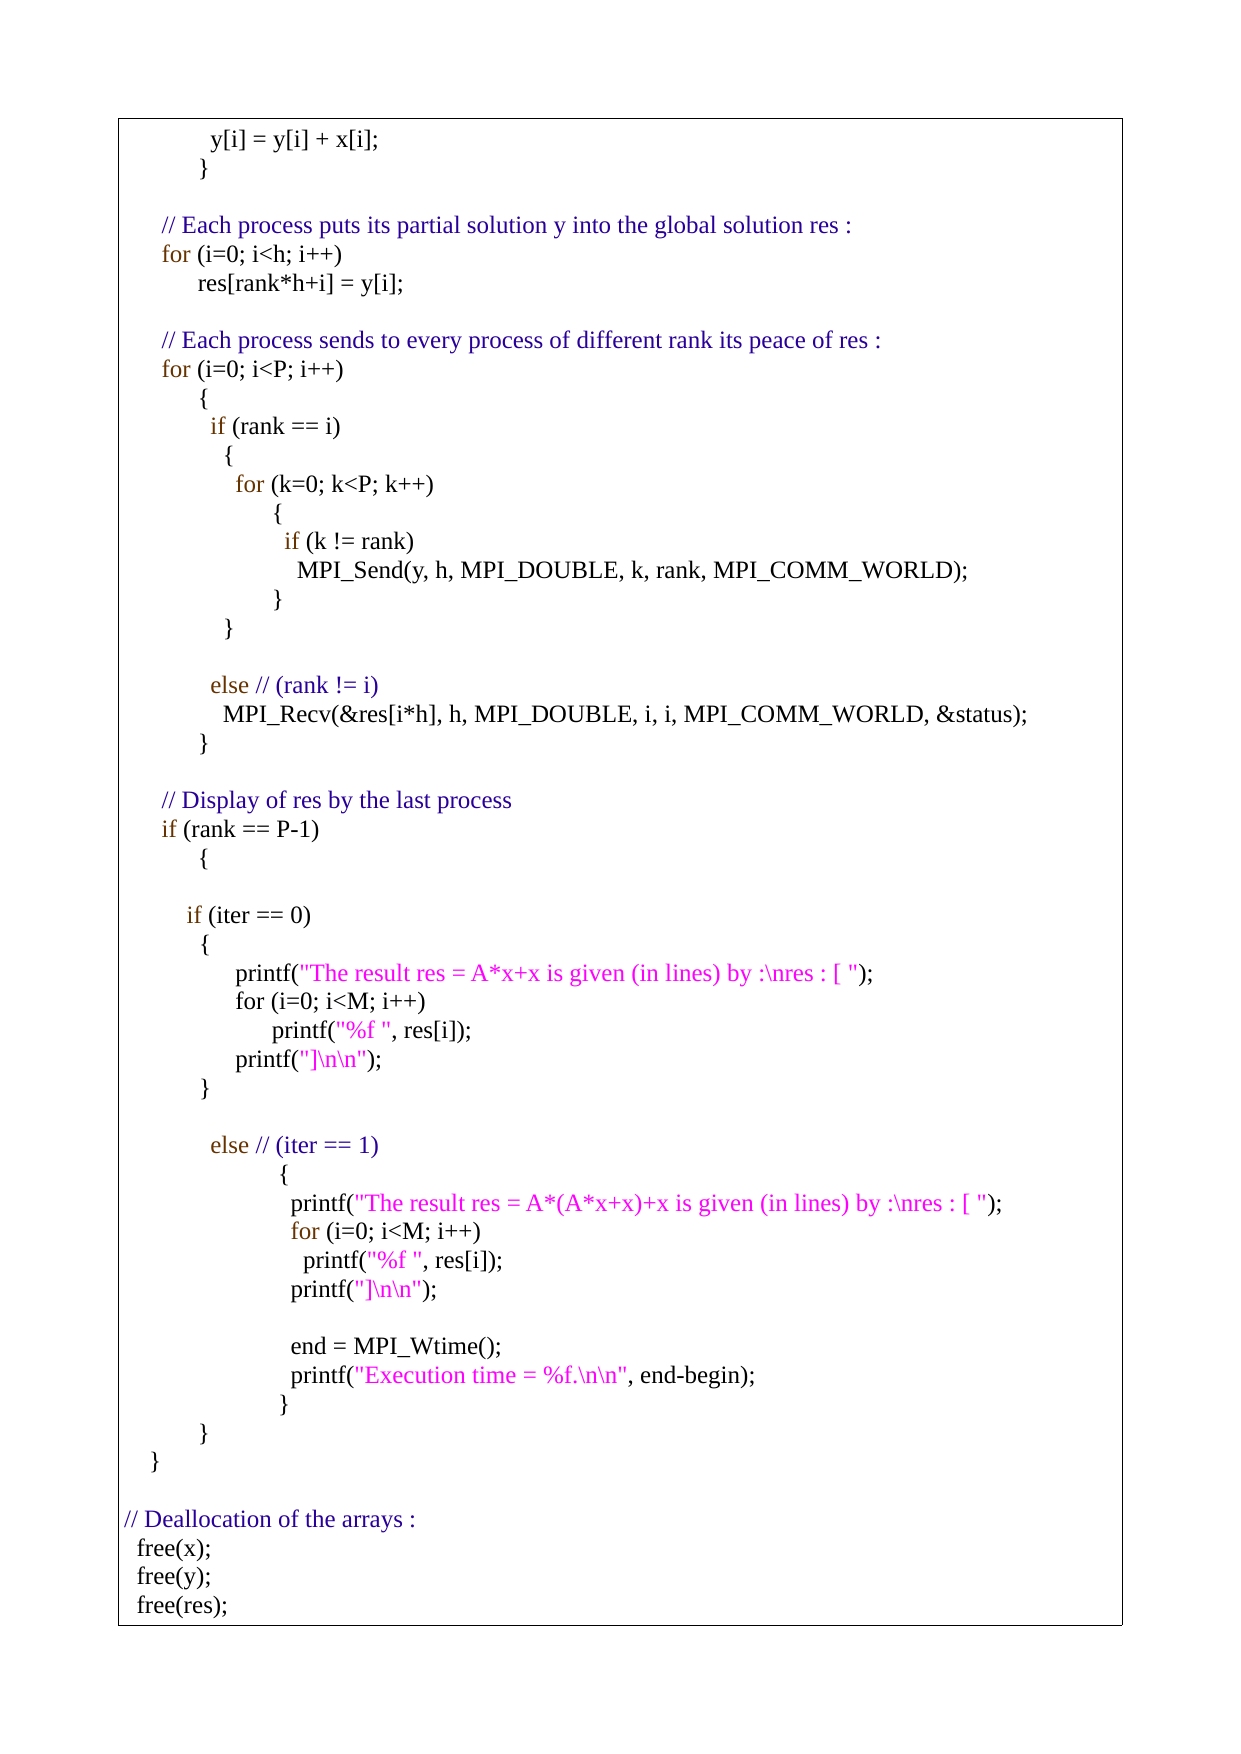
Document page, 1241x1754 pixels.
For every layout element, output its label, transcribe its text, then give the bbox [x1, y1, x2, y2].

table_cell y[i] = y[i] + x[i]; } // Each process puts its partial solution y into the global solution res : for (i=0; i<h; i++) res[rank*h+i] = y[i]; // Each process sends to every process of different rank its peace of res : for (i=0; i<P; i++) { if (rank == i) { for (k=0; k<P; k++) { if (k != rank) MPI_Send(y, h, MPI_DOUBLE, k, rank, MPI_COMM_WORLD); } } else // (rank != i) MPI_Recv(&res[i*h], h, MPI_DOUBLE, i, i, MPI_COMM_WORLD, &status); } // Display of res by the last process if (rank == P-1) { if (iter == 0) { printf("The result res = A*x+x is given (in lines) by :\nres : [ "); for (i=0; i<M; i++) printf("%f ", res[i]); printf("]\n\n"); } else // (iter == 1) { printf("The result res = A*(A*x+x)+x is given (in lines) by :\nres : [ "); for (i=0; i<M; i++) printf("%f ", res[i]); printf("]\n\n"); end = MPI_Wtime(); printf("Execution time = %f.\n\n", end-begin); } } } // Deallocation of the arrays : free(x); free(y); free(res); [119, 119, 1122, 1625]
